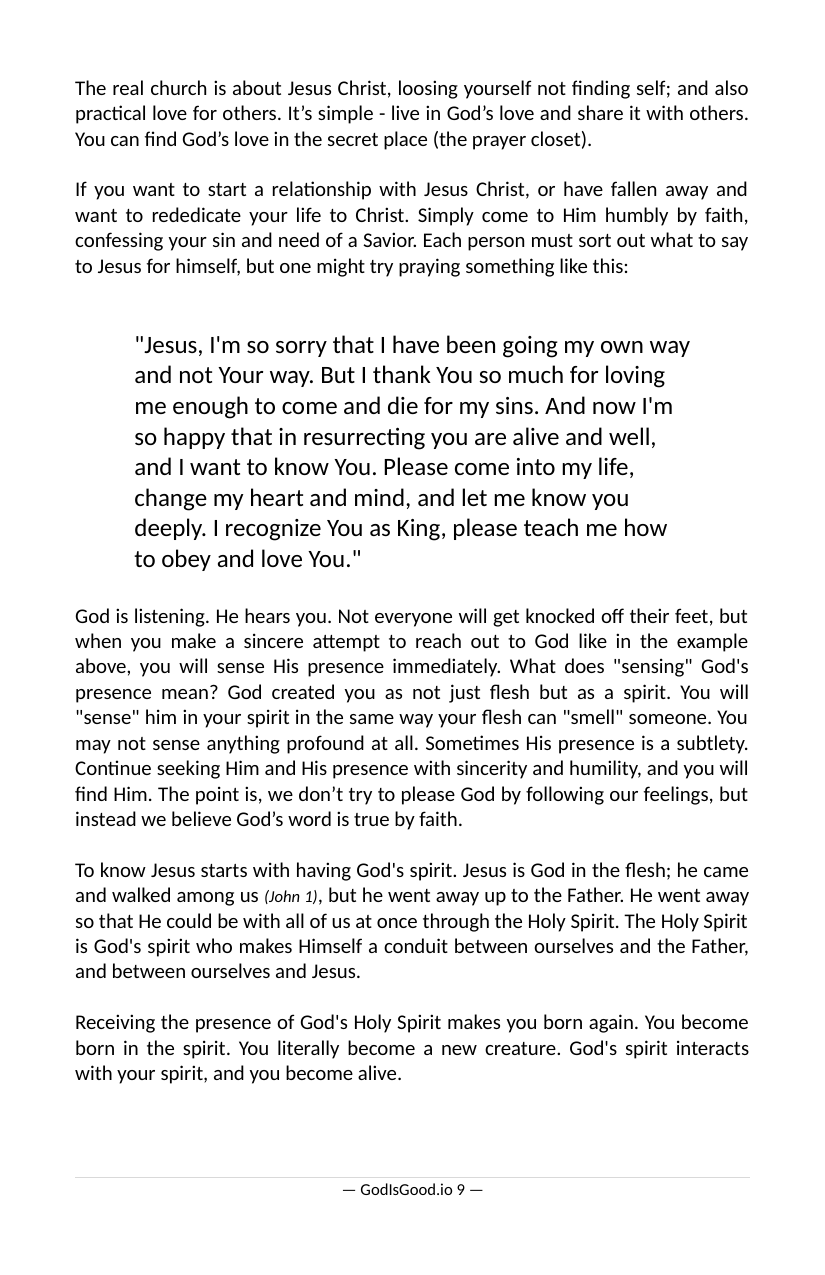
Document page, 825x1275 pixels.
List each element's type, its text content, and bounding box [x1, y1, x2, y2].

text To know Jesus starts with having God's spirit. Jesus is God in the flesh; he came and walked among us (John 1), but he went away up to the Father. He went away so that He could be with all of us at once through the Holy Spirit. The Holy Spirit is God's spirit who makes Himself a conduit between ourselves and the Father, and between ourselves and Jesus. [75, 857, 750, 984]
text God is listening. He hears you. Not everyone will get knocked off their feet, but when you make a sincere attempt to reach out to God like in the example above, you will sense His presence immediately. What does "sensing" God's presence mean? God created you as not just flesh but as a spirit. You will "sense" him in your spirit in the same way your flesh can "smell" someone. You may not sense anything profound at all. Sometimes His presence is a subtlety. Continue seeking Him and His presence with sincerity and humility, and you will find Him. The point is, we don’t try to please God by following our feelings, but instead we believe God’s word is true by faith. [75, 603, 750, 832]
text Receiving the presence of God's Holy Spirit makes you born again. You become born in the spirit. You literally become a new creature. God's spirit interacts with your spirit, and you become alive. [75, 1009, 750, 1086]
text "Jesus, I'm so sorry that I have been going my own way and not Your way. But I thank You so much for loving me enough to come and die for my sins. And now I'm so happy that in resurrecting you are alive and well, and I want to know You. Please come into my life, change my heart and mind, and let me know you deeply. I recognize You as King, please teach me how to obey and love You." [134, 329, 691, 573]
text If you want to start a relationship with Jesus Christ, or have fallen away and want to rededicate your life to Christ. Simply come to Him humbly by faith, confessing your sin and need of a Savior. Each person must sort out what to say to Jesus for himself, but one might try praying something like this: [75, 177, 750, 278]
text The real church is about Jesus Christ, loosing yourself not finding self; and also practical love for others. It’s simple - live in God’s love and share it with others. You can find God’s love in the secret place (the prayer closet). [75, 75, 750, 151]
